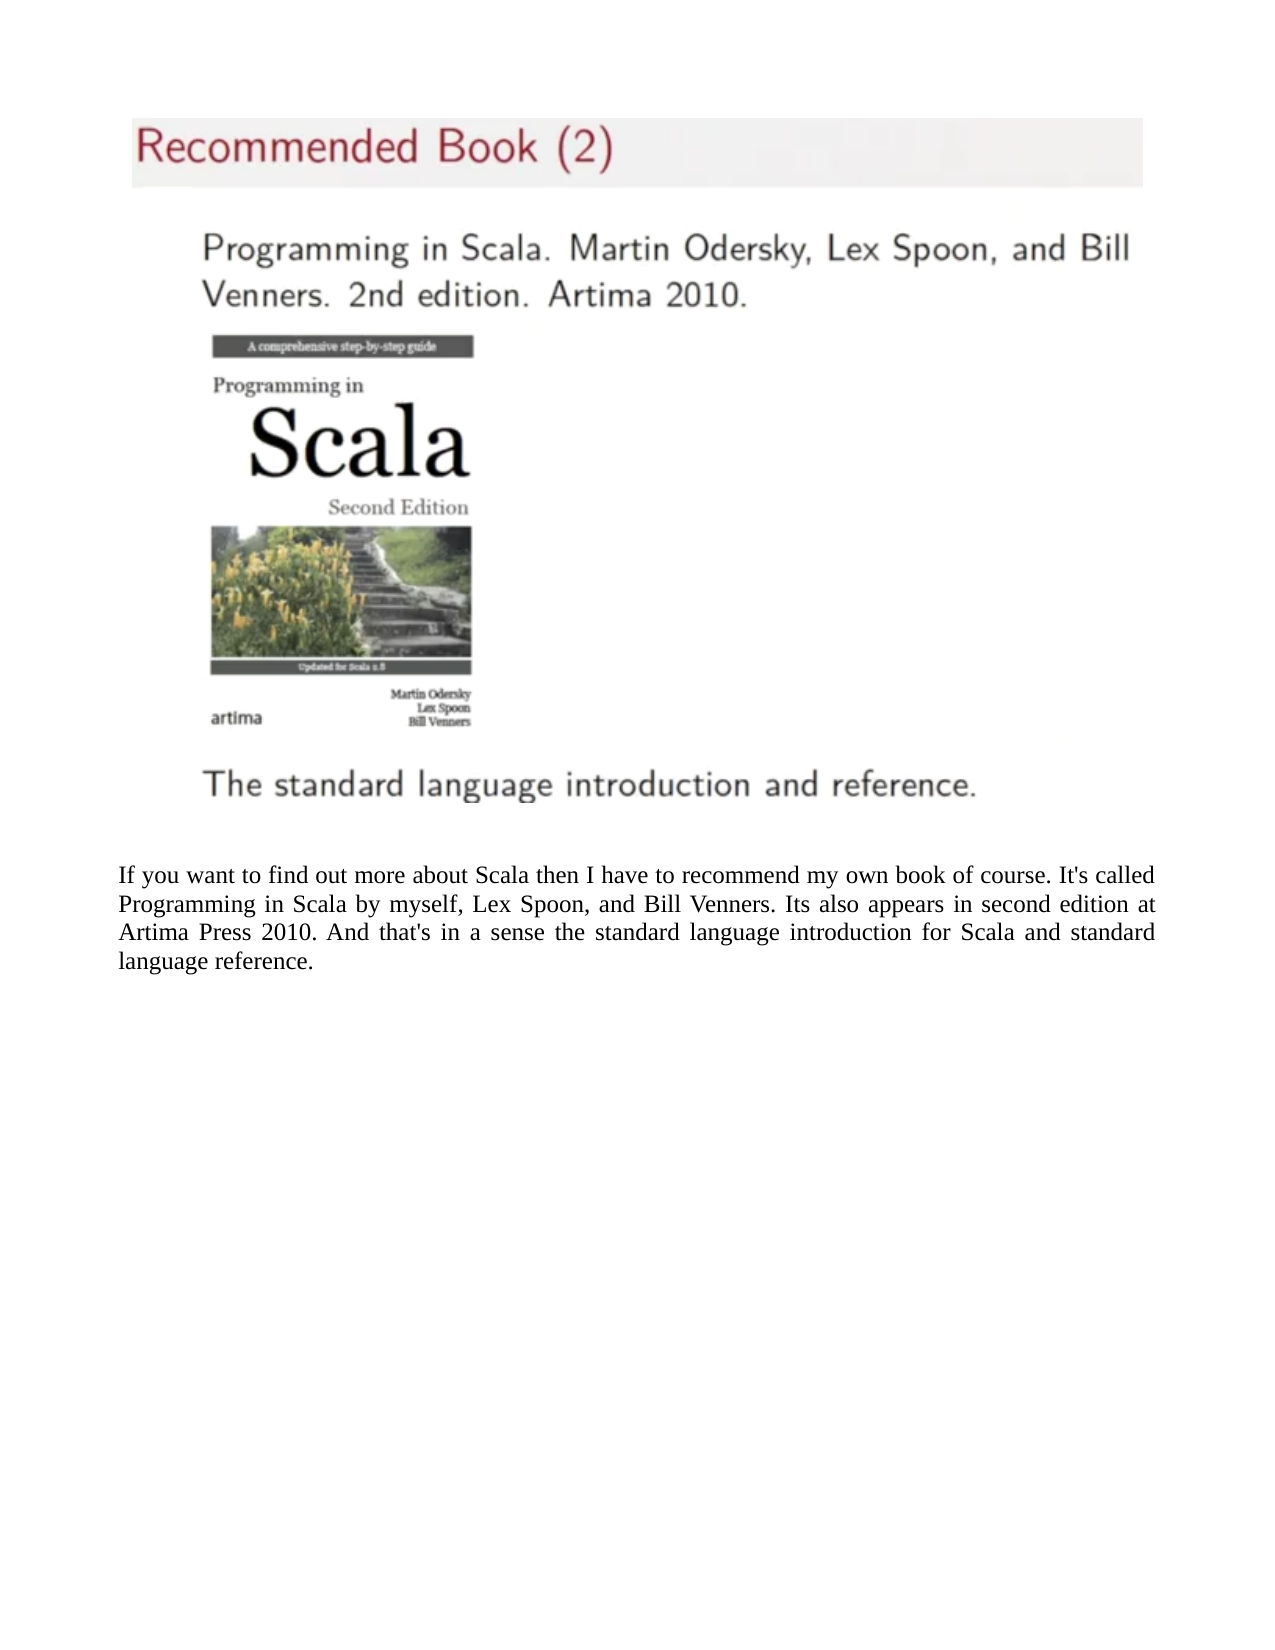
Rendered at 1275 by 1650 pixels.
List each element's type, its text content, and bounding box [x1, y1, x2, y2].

text If you want to find out more about Scala then I have to recommend my own book of course. It's called Programming in Scala by myself, Lex Spoon, and Bill Venners. Its also appears in second edition at Artima Press 2010. And that's in a sense the standard language introduction for Scala and standard language reference. [118, 860, 1157, 975]
picture [132, 118, 1143, 803]
